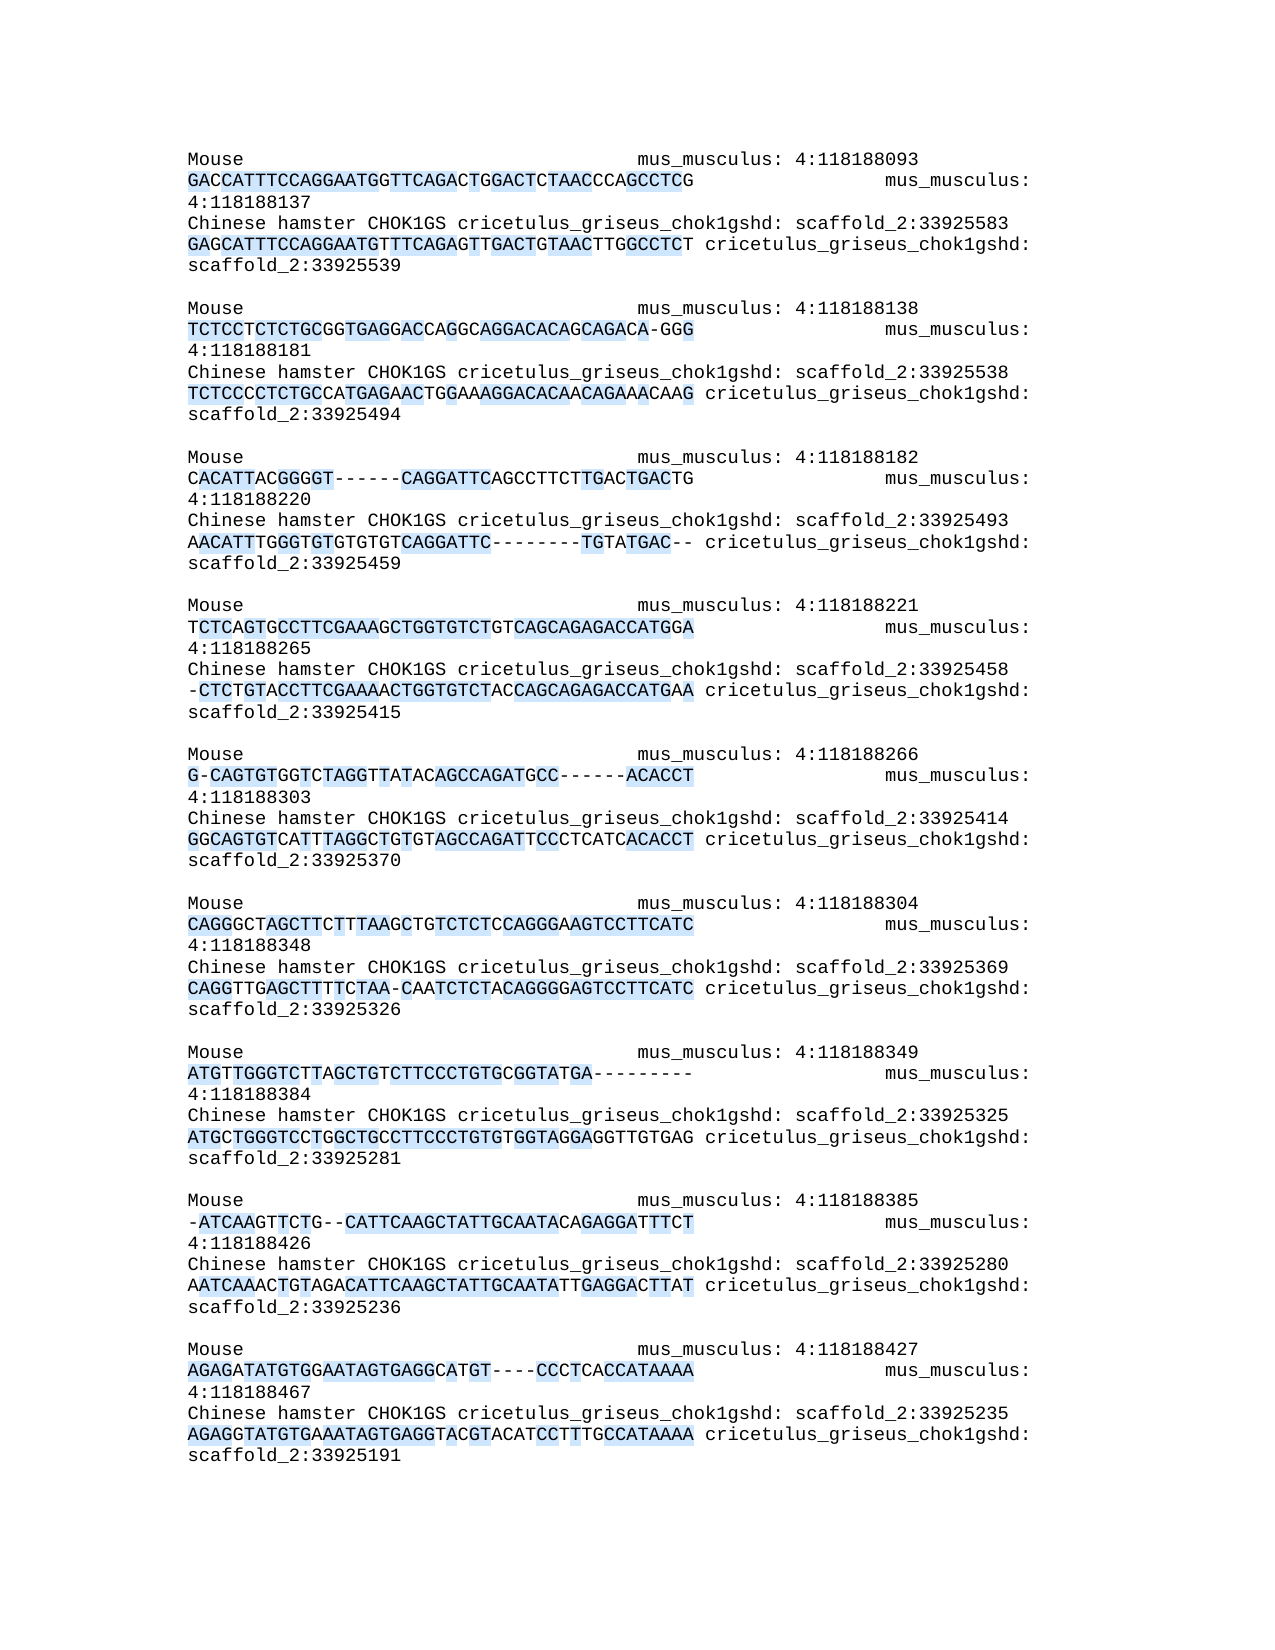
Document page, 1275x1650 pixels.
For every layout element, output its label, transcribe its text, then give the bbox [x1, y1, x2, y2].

text Mouse mus_musculus: 4:118188349 ATGTTGGGTCTTAGCTGTCTTCCCTGTGCGGTATGA‑‑‑‑‑‑‑‑‑ mus_musculus: 4:118188384 [187, 1042, 1087, 1106]
text Chinese hamster CHOK1GS cricetulus_griseus_chok1gshd: scaffold_2:33925369 CAGGTTGAGCTTTTCTAA‑CAATCTCTACAGGGGAGTCCTTCATC cricetulus_griseus_chok1gshd: scaffold_2:33925326 [187, 957, 1087, 1021]
text Chinese hamster CHOK1GS cricetulus_griseus_chok1gshd: scaffold_2:33925493 AACATTTGGGTGTGTGTGTCAGGATTC‑‑‑‑‑‑‑‑TGTATGAC‑‑ cricetulus_griseus_chok1gshd: scaffold_2:33925459 [187, 511, 1087, 575]
text Mouse mus_musculus: 4:118188427 AGAGATATGTGGAATAGTGAGGCATGT‑‑‑‑CCCTCACCATAAAA mus_musculus: 4:118188467 [187, 1340, 1087, 1404]
text Mouse mus_musculus: 4:118188093 GACCATTTCCAGGAATGGTTCAGACTGGACTCTAACCCAGCCTCG mus_musculus: 4:118188137 [187, 150, 1087, 214]
text Mouse mus_musculus: 4:118188182 CACATTACGGGGT‑‑‑‑‑‑CAGGATTCAGCCTTCTTGACTGACTG mus_musculus: 4:118188220 [187, 447, 1087, 511]
text Mouse mus_musculus: 4:118188304 CAGGGCTAGCTTCTTTAAGCTGTCTCTCCAGGGAAGTCCTTCATC mus_musculus: 4:118188348 [187, 894, 1087, 957]
text Mouse mus_musculus: 4:118188385 ‑ATCAAGTTCTG‑‑CATTCAAGCTATTGCAATACAGAGGATTTCT mus_musculus: 4:118188426 [187, 1191, 1087, 1255]
text Chinese hamster CHOK1GS cricetulus_griseus_chok1gshd: scaffold_2:33925414 GGCAGTGTCATTTAGGCTGTGTAGCCAGATTCCCTCATCACACCT cricetulus_griseus_chok1gshd: scaffold_2:33925370 [187, 809, 1087, 872]
text Chinese hamster CHOK1GS cricetulus_griseus_chok1gshd: scaffold_2:33925280 AATCAAACTGTAGACATTCAAGCTATTGCAATATTGAGGACTTAT cricetulus_griseus_chok1gshd: scaffold_2:33925236 [187, 1255, 1087, 1319]
text Chinese hamster CHOK1GS cricetulus_griseus_chok1gshd: scaffold_2:33925458 ‑CTCTGTACCTTCGAAAACTGGTGTCTACCAGCAGAGACCATGAA cricetulus_griseus_chok1gshd: scaffold_2:33925415 [187, 660, 1087, 724]
text Mouse mus_musculus: 4:118188138 TCTCCTCTCTGCGGTGAGGACCAGGCAGGACACAGCAGACA‑GGG mus_musculus: 4:118188181 [187, 299, 1087, 362]
text Chinese hamster CHOK1GS cricetulus_griseus_chok1gshd: scaffold_2:33925235 AGAGGTATGTGAAATAGTGAGGTACGTACATCCTTTGCCATAAAA cricetulus_griseus_chok1gshd: scaffold_2:33925191 [187, 1404, 1087, 1467]
text Chinese hamster CHOK1GS cricetulus_griseus_chok1gshd: scaffold_2:33925538 TCTCCCCTCTGCCATGAGAACTGGAAAGGACACAACAGAAACAAG cricetulus_griseus_chok1gshd: scaffold_2:33925494 [187, 362, 1087, 426]
text Chinese hamster CHOK1GS cricetulus_griseus_chok1gshd: scaffold_2:33925325 ATGCTGGGTCCTGGCTGCCTTCCCTGTGTGGTAGGAGGTTGTGAG cricetulus_griseus_chok1gshd: scaffold_2:33925281 [187, 1106, 1087, 1170]
text Mouse mus_musculus: 4:118188221 TCTCAGTGCCTTCGAAAGCTGGTGTCTGTCAGCAGAGACCATGGA mus_musculus: 4:118188265 [187, 596, 1087, 660]
text Mouse mus_musculus: 4:118188266 G‑CAGTGTGGTCTAGGTTATACAGCCAGATGCC‑‑‑‑‑‑ACACCT mus_musculus: 4:118188303 [187, 745, 1087, 809]
text Chinese hamster CHOK1GS cricetulus_griseus_chok1gshd: scaffold_2:33925583 GAGCATTTCCAGGAATGTTTCAGAGTTGACTGTAACTTGGCCTCT cricetulus_griseus_chok1gshd: scaffold_2:33925539 [187, 214, 1087, 277]
